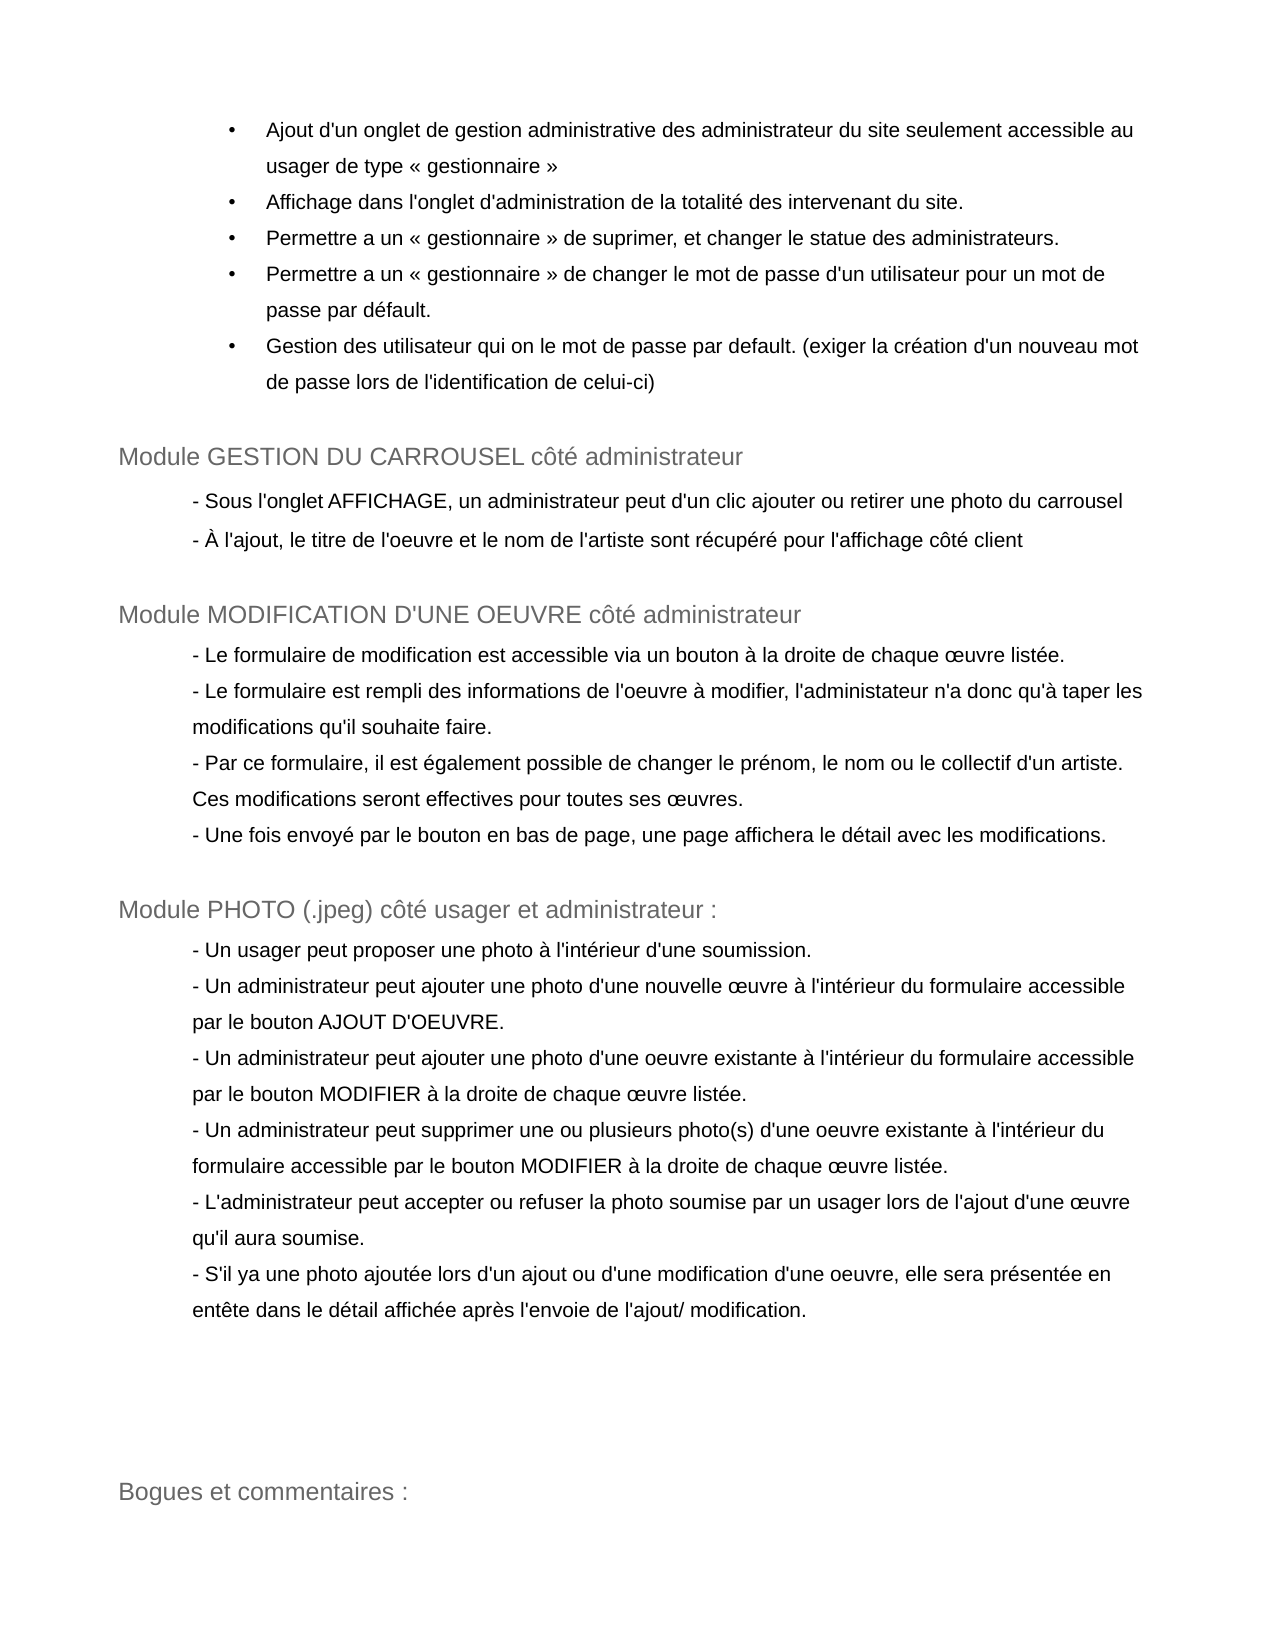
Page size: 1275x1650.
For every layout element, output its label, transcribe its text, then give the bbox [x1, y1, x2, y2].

text Module GESTION DU CARROUSEL côté administrateur [118, 442, 1157, 471]
text Bogues et commentaires : [118, 1477, 1157, 1506]
text - Le formulaire est rempli des informations de l'oeuvre à modifier, l'administateur n'a donc qu'à taper les modifications qu'il souhaite faire. [118, 679, 1157, 739]
text - Un usager peut proposer une photo à l'intérieur d'une soumission. [118, 938, 1157, 962]
text - L'administrateur peut accepter ou refuser la photo soumise par un usager lors de l'ajout d'une œuvre qu'il aura soumise. [118, 1189, 1157, 1249]
text - Un administrateur peut ajouter une photo d'une nouvelle œuvre à l'intérieur du formulaire accessible par le bouton AJOUT D'OEUVRE. [118, 974, 1157, 1034]
list Affichage dans l'onglet d'administration de la totalité des intervenant du site. [228, 190, 1157, 214]
text - Un administrateur peut supprimer une ou plusieurs photo(s) d'une oeuvre existante à l'intérieur du formulaire accessible par le bouton MODIFIER à la droite de chaque œuvre listée. [118, 1118, 1157, 1178]
text - Un administrateur peut ajouter une photo d'une oeuvre existante à l'intérieur du formulaire accessible par le bouton MODIFIER à la droite de chaque œuvre listée. [118, 1046, 1157, 1106]
text - Une fois envoyé par le bouton en bas de page, une page affichera le détail avec les modifications. [118, 823, 1157, 847]
text - Le formulaire de modification est accessible via un bouton à la droite de chaque œuvre listée. [118, 643, 1157, 667]
text - À l'ajout, le titre de l'oeuvre et le nom de l'artiste sont récupéré pour l'affichage côté client [118, 528, 1157, 552]
list Permettre a un « gestionnaire » de suprimer, et changer le statue des administrateurs. [228, 226, 1157, 250]
text Module MODIFICATION D'UNE OEUVRE côté administrateur [118, 600, 1157, 629]
list Gestion des utilisateur qui on le mot de passe par default. (exiger la création d'un nouveau mot de passe lors de l'identification de celui-ci) [228, 334, 1157, 394]
text - Sous l'onglet AFFICHAGE, un administrateur peut d'un clic ajouter ou retirer une photo du carrousel [118, 485, 1157, 514]
text Module PHOTO (.jpeg) côté usager et administrateur : [118, 895, 1157, 924]
list Permettre a un « gestionnaire » de changer le mot de passe d'un utilisateur pour un mot de passe par défault. [228, 262, 1157, 322]
list Ajout d'un onglet de gestion administrative des administrateur du site seulement accessible au usager de type « gestionnaire » [228, 118, 1157, 178]
text - S'il ya une photo ajoutée lors d'un ajout ou d'une modification d'une oeuvre, elle sera présentée en entête dans le détail affichée après l'envoie de l'ajout/ modification. [118, 1261, 1157, 1321]
text - Par ce formulaire, il est également possible de changer le prénom, le nom ou le collectif d'un artiste. Ces modifications seront effectives pour toutes ses œuvres. [118, 751, 1157, 811]
